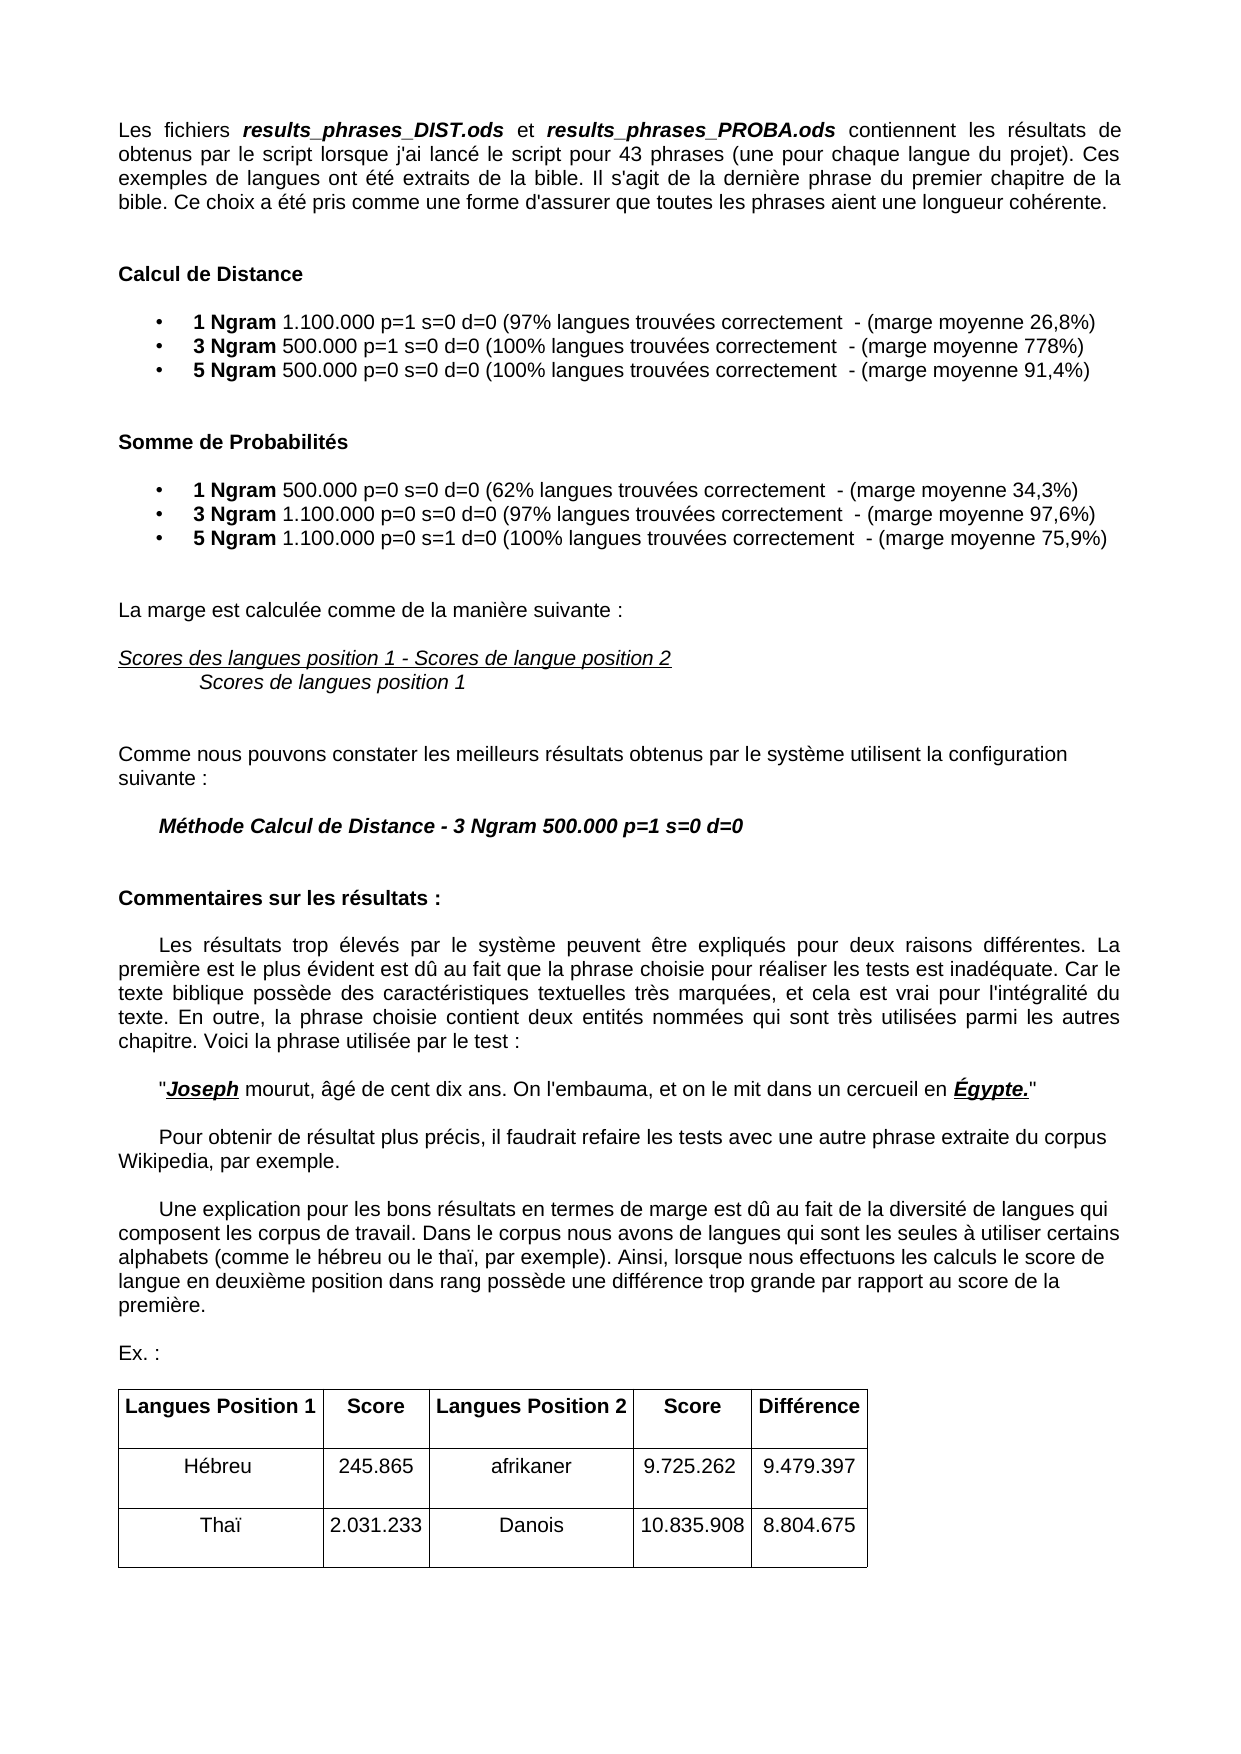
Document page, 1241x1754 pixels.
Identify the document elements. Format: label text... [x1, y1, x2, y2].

text Méthode Calcul de Distance - 3 Ngram 500.000 p=1 s=0 d=0 [118, 813, 1122, 837]
table_header Score [324, 1390, 429, 1448]
text Commentaires sur les résultats : [118, 885, 1122, 909]
table_cell 9.479.397 [752, 1449, 867, 1507]
text "Joseph mourut, âgé de cent dix ans. On l'embauma, et on le mit dans un cercueil en Égypte." [118, 1077, 1122, 1101]
text Scores de langues position 1 [118, 670, 1122, 694]
text Les fichiers results_phrases_DIST.ods et results_phrases_PROBA.ods contiennent les résultats de obtenus par le script lorsque j'ai lancé le script pour 43 phrases (une pour chaque langue du projet). Ces exemples de langues ont été extraits de la bible. Il s'agit de la dernière phrase du premier chapitre de la bible. Ce choix a été pris comme une forme d'assurer que toutes les phrases aient une longueur cohérente. [118, 118, 1122, 214]
table_header Différence [752, 1390, 867, 1448]
table_cell 8.804.675 [752, 1509, 867, 1567]
table_header Score [634, 1390, 751, 1448]
list 5 Ngram 1.100.000 p=0 s=1 d=0 (100% langues trouvées correctement - (marge moyenne 75,9%) [156, 526, 1122, 550]
text Comme nous pouvons constater les meilleurs résultats obtenus par le système utilisent la configuration suivante : [118, 742, 1122, 789]
table_cell 2.031.233 [324, 1509, 429, 1567]
table_cell Thaï [119, 1509, 323, 1567]
list 3 Ngram 500.000 p=1 s=0 d=0 (100% langues trouvées correctement - (marge moyenne 778%) [156, 334, 1122, 358]
table_cell Danois [430, 1509, 633, 1567]
list 1 Ngram 1.100.000 p=1 s=0 d=0 (97% langues trouvées correctement - (marge moyenne 26,8%) [156, 310, 1122, 334]
text Somme de Probabilités [118, 430, 1122, 454]
table_header Langues Position 1 [119, 1390, 323, 1448]
table_cell Hébreu [119, 1449, 323, 1507]
text Scores des langues position 1 - Scores de langue position 2 [118, 646, 1122, 670]
text Une explication pour les bons résultats en termes de marge est dû au fait de la diversité de langues qui composent les corpus de travail. Dans le corpus nous avons de langues qui sont les seules à utiliser certains alphabets (comme le hébreu ou le thaï, par exemple). Ainsi, lorsque nous effectuons les calculs le score de langue en deuxième position dans rang possède une différence trop grande par rapport au score de la première. [118, 1197, 1122, 1317]
text Calcul de Distance [118, 262, 1122, 286]
text Ex. : [118, 1341, 1122, 1364]
list 5 Ngram 500.000 p=0 s=0 d=0 (100% langues trouvées correctement - (marge moyenne 91,4%) [156, 358, 1122, 382]
list 1 Ngram 500.000 p=0 s=0 d=0 (62% langues trouvées correctement - (marge moyenne 34,3%) [156, 478, 1122, 502]
list 3 Ngram 1.100.000 p=0 s=0 d=0 (97% langues trouvées correctement - (marge moyenne 97,6%) [156, 502, 1122, 526]
table_cell afrikaner [430, 1449, 633, 1507]
table_cell 9.725.262 [634, 1449, 751, 1507]
text La marge est calculée comme de la manière suivante : [118, 598, 1122, 622]
text Pour obtenir de résultat plus précis, il faudrait refaire les tests avec une autre phrase extraite du corpus Wikipedia, par exemple. [118, 1125, 1122, 1173]
table_cell 245.865 [324, 1449, 429, 1507]
text Les résultats trop élevés par le système peuvent être expliqués pour deux raisons différentes. La première est le plus évident est dû au fait que la phrase choisie pour réaliser les tests est inadéquate. Car le texte biblique possède des caractéristiques textuelles très marquées, et cela est vrai pour l'intégralité du texte. En outre, la phrase choisie contient deux entités nommées qui sont très utilisées parmi les autres chapitre. Voici la phrase utilisée par le test : [118, 933, 1122, 1053]
table_header Langues Position 2 [430, 1390, 633, 1448]
table_cell 10.835.908 [634, 1509, 751, 1567]
